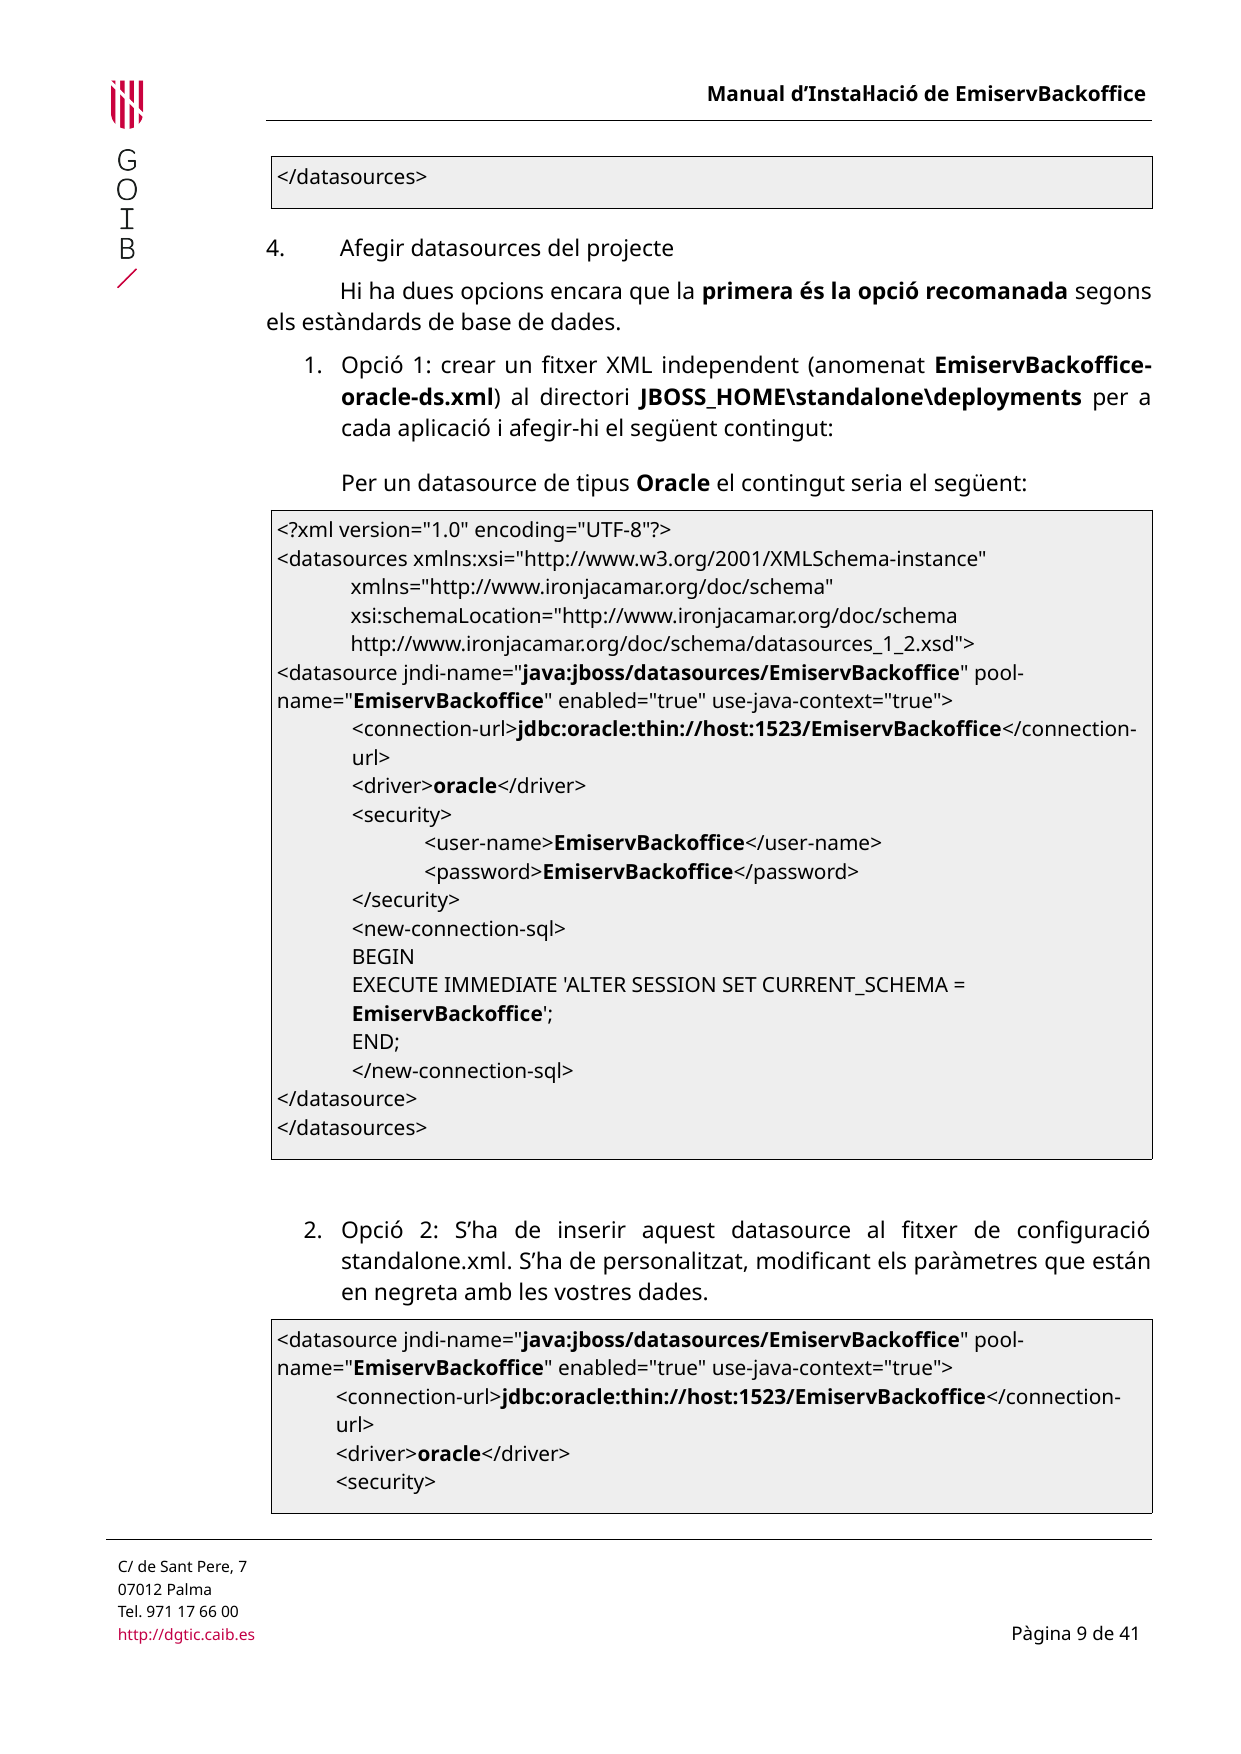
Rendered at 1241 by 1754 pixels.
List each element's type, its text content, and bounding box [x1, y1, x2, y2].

list Opció 1: crear un fitxer XML independent (anomenat EmiservBackoffice-oracle-ds.xml) al directori JBOSS_HOME\standalone\deployments per a cada aplicació i afegir-hi el següent contingut: [303, 349, 1152, 443]
list Opció 2: S’ha de inserir aquest datasource al fitxer de configuració standalone.xml. S’ha de personalitzat, modificant els paràmetres que están en negreta amb les vostres dades. [303, 1213, 1152, 1307]
text 4. Afegir datasources del projecte [266, 232, 1152, 263]
list Per un datasource de tipus Oracle el contingut seria el següent: [303, 467, 1152, 498]
picture [82, 57, 172, 319]
table_header <datasource jndi-name="java:jboss/datasources/EmiservBackoffice" pool-name="EmiservBackoffice" enabled="true" use-java-context="true"> <connection-url>jdbc:oracle:thin://host:1523/EmiservBackoffice</connection-url> <driver>oracle</driver> <security> [272, 1320, 1152, 1513]
text Hi ha dues opcions encara que la primera és la opció recomanada segons els estàndards de base de dades. [266, 275, 1152, 337]
table_header </datasources> [272, 157, 1152, 208]
table_header <?xml version="1.0" encoding="UTF-8"?> <datasources xmlns:xsi="http://www.w3.org/2001/XMLSchema-instance" xmlns="http://www.ironjacamar.org/doc/schema" xsi:schemaLocation="http://www.ironjacamar.org/doc/schema http://www.ironjacamar.org/doc/schema/datasources_1_2.xsd"> <datasource jndi-name="java:jboss/datasources/EmiservBackoffice" pool-name="EmiservBackoffice" enabled="true" use-java-context="true"> <connection-url>jdbc:oracle:thin://host:1523/EmiservBackoffice</connection-url> <driver>oracle</driver> <security> <user-name>EmiservBackoffice</user-name> <password>EmiservBackoffice</password> </security> <new-connection-sql> BEGIN EXECUTE IMMEDIATE 'ALTER SESSION SET CURRENT_SCHEMA = EmiservBackoffice'; END; </new-connection-sql> </datasource> </datasources> [272, 511, 1152, 1159]
